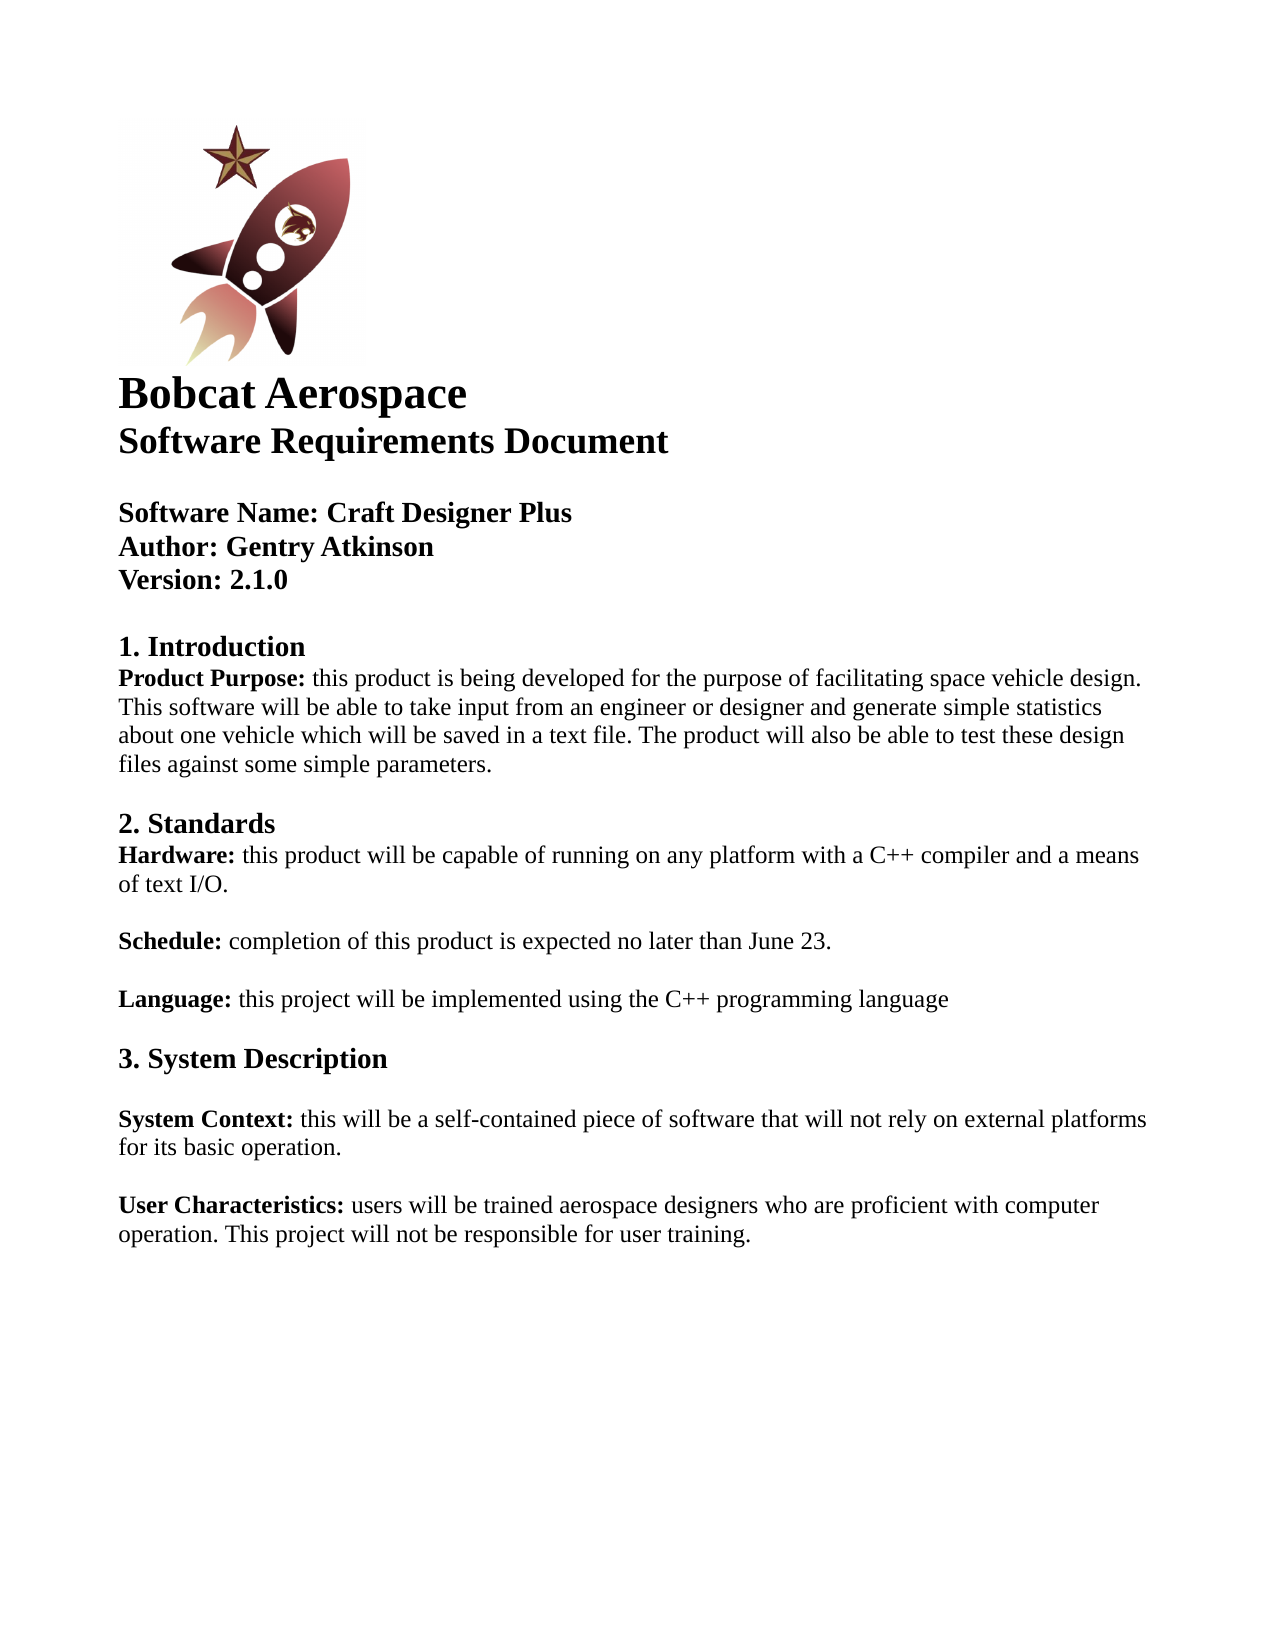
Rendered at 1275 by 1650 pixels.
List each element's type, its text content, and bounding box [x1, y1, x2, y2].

text Hardware: this product will be capable of running on any platform with a C++ compiler and a means of text I/O. [118, 840, 1157, 898]
text Version: 2.1.0 [118, 562, 1157, 596]
text Author: Gentry Atkinson [118, 529, 1157, 562]
text Product Purpose: this product is being developed for the purpose of facilitating space vehicle design. This software will be able to take input from an engineer or designer and generate simple statistics about one vehicle which will be saved in a text file. The product will also be able to test these design files against some simple parameters. [118, 663, 1157, 778]
text 2. Standards [118, 807, 1157, 840]
text 3. System Description [118, 1041, 1157, 1075]
picture [118, 118, 366, 366]
text Bobcat Aerospace [118, 366, 1157, 418]
text System Context: this will be a self-contained piece of software that will not rely on external platforms for its basic operation. [118, 1104, 1157, 1161]
text Software Name: Craft Designer Plus [118, 495, 1157, 529]
text User Characteristics: users will be trained aerospace designers who are proficient with computer operation. This project will not be responsible for user training. [118, 1190, 1157, 1247]
text Language: this project will be implemented using the C++ programming language [118, 984, 1157, 1013]
text Schedule: completion of this product is expected no later than June 23. [118, 926, 1157, 955]
text Software Requirements Document [118, 418, 1157, 462]
text 1. Introduction [118, 629, 1157, 663]
